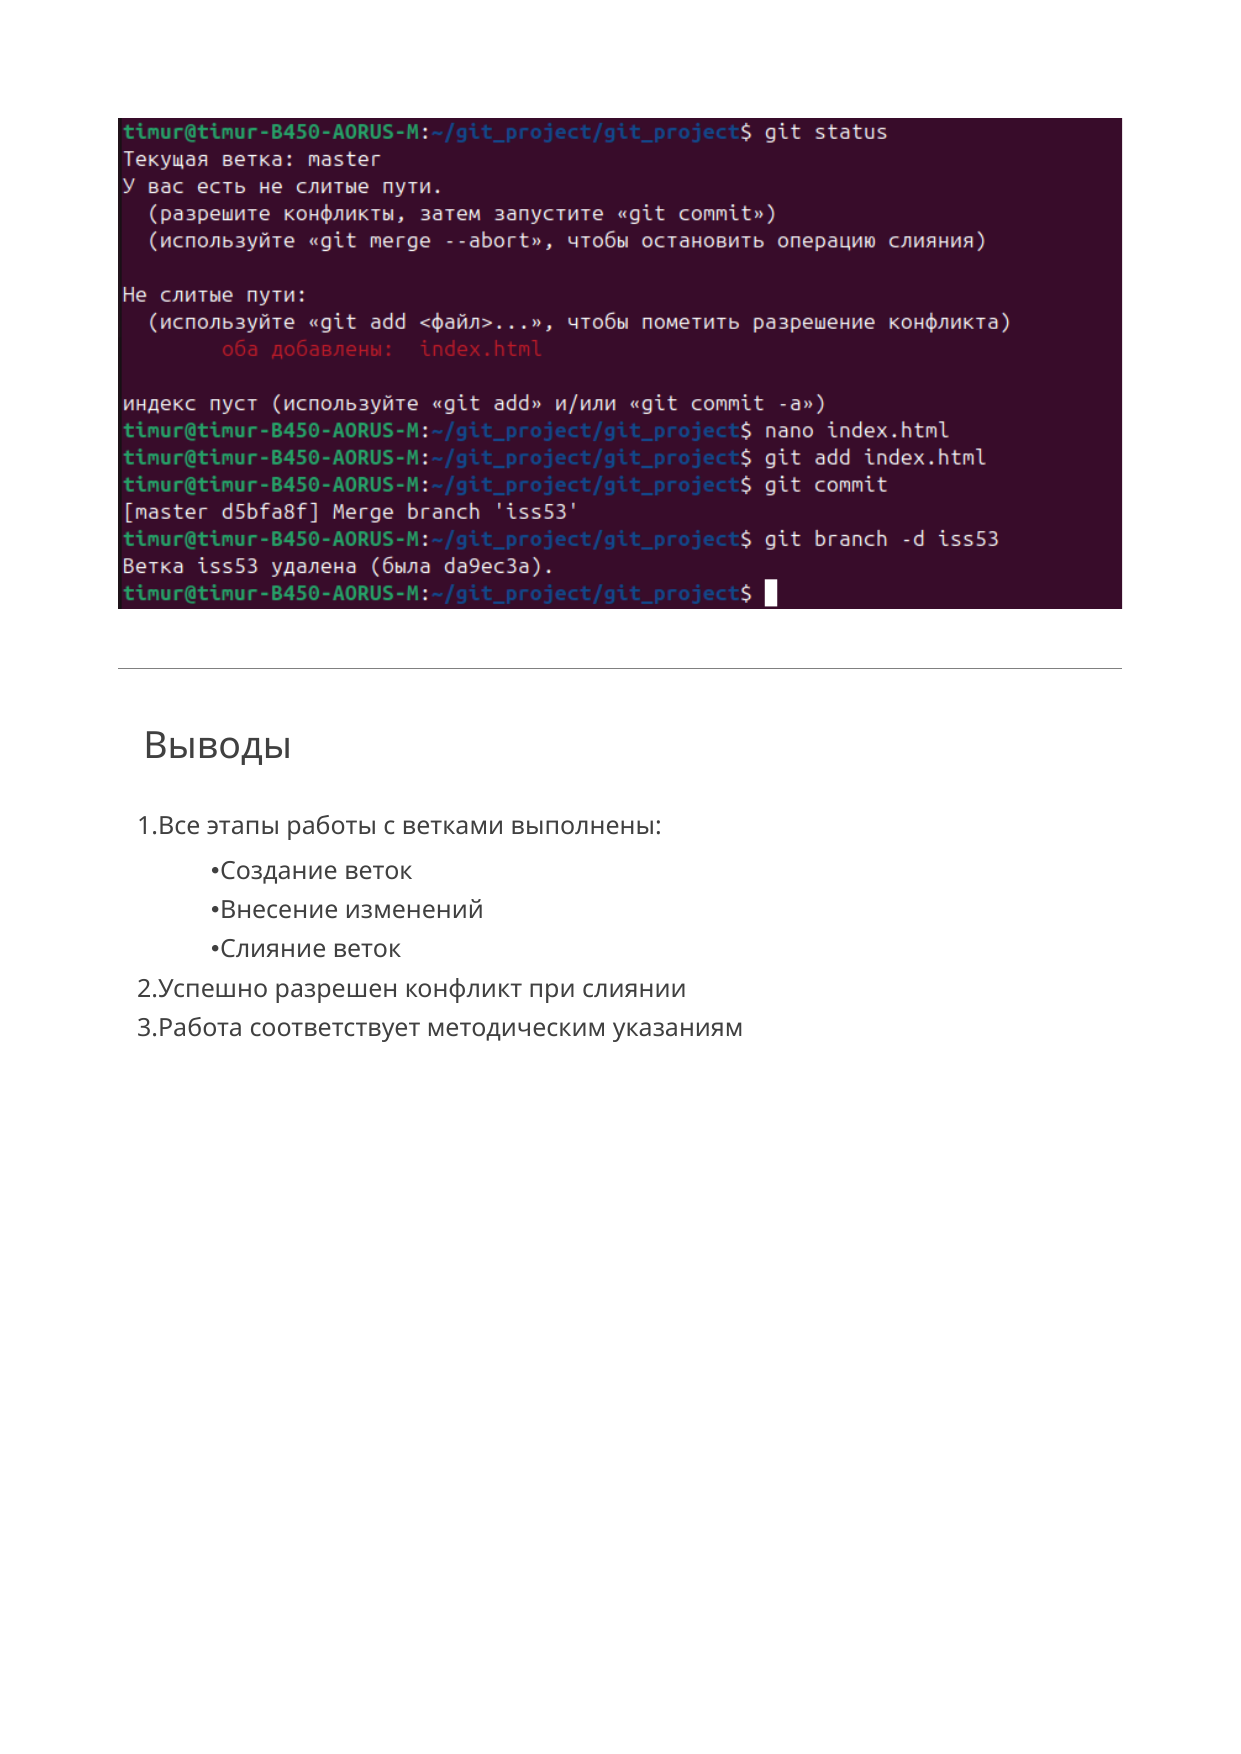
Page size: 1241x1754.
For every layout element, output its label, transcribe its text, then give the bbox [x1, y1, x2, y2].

subtitle Выводы [143, 718, 1122, 769]
list Работа соответствует методическим указаниям [118, 1009, 1122, 1043]
picture [118, 118, 1123, 609]
list Внесение изменений [118, 892, 1122, 926]
list Успешно разрешен конфликт при слиянии [118, 970, 1122, 1004]
list Все этапы работы с ветками выполнены: [118, 807, 1122, 841]
list Создание веток [118, 853, 1122, 887]
list Слияние веток [118, 931, 1122, 965]
